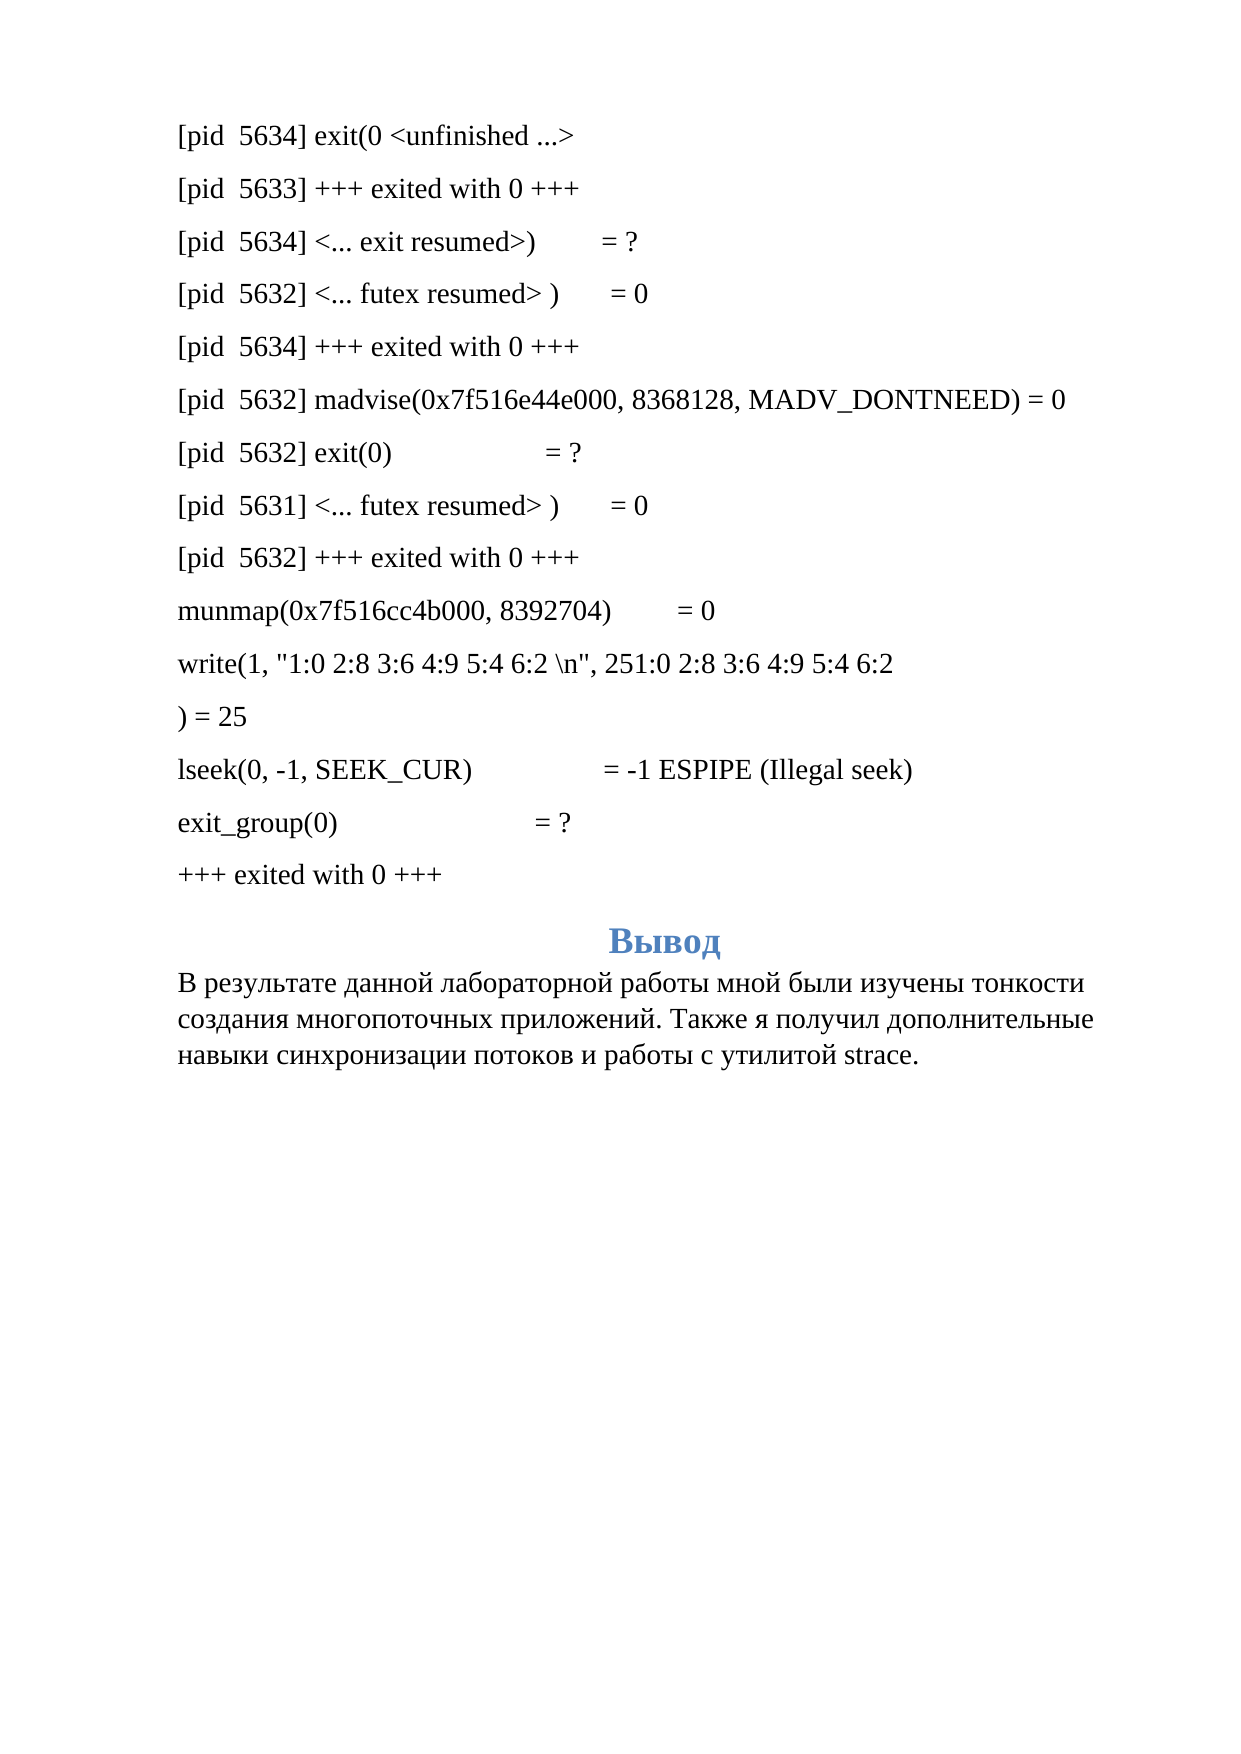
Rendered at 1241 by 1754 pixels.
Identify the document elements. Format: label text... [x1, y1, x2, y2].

text ) = 25 [177, 699, 1152, 733]
text write(1, "1:0 2:8 3:6 4:9 5:4 6:2 \n", 251:0 2:8 3:6 4:9 5:4 6:2 [177, 646, 1152, 680]
subtitle Вывод [177, 919, 1152, 962]
text +++ exited with 0 +++ [177, 857, 1152, 891]
text [pid 5634] +++ exited with 0 +++ [177, 329, 1152, 363]
text munmap(0x7f516cc4b000, 8392704) = 0 [177, 593, 1152, 627]
text [pid 5632] <... futex resumed> ) = 0 [177, 277, 1152, 310]
text В результате данной лабораторной работы мной были изучены тонкости создания многопоточных приложений. Также я получил дополнительные навыки синхронизации потоков и работы с утилитой strace. [177, 965, 1152, 1071]
text lseek(0, -1, SEEK_CUR) = -1 ESPIPE (Illegal seek) [177, 752, 1152, 785]
text [pid 5631] <... futex resumed> ) = 0 [177, 488, 1152, 521]
text [pid 5633] +++ exited with 0 +++ [177, 171, 1152, 204]
text [pid 5632] +++ exited with 0 +++ [177, 541, 1152, 574]
text [pid 5634] <... exit resumed>) = ? [177, 224, 1152, 257]
text [pid 5634] exit(0 <unfinished ...> [177, 118, 1152, 152]
text [pid 5632] exit(0) = ? [177, 435, 1152, 468]
text [pid 5632] madvise(0x7f516e44e000, 8368128, MADV_DONTNEED) = 0 [177, 382, 1152, 416]
text exit_group(0) = ? [177, 805, 1152, 838]
